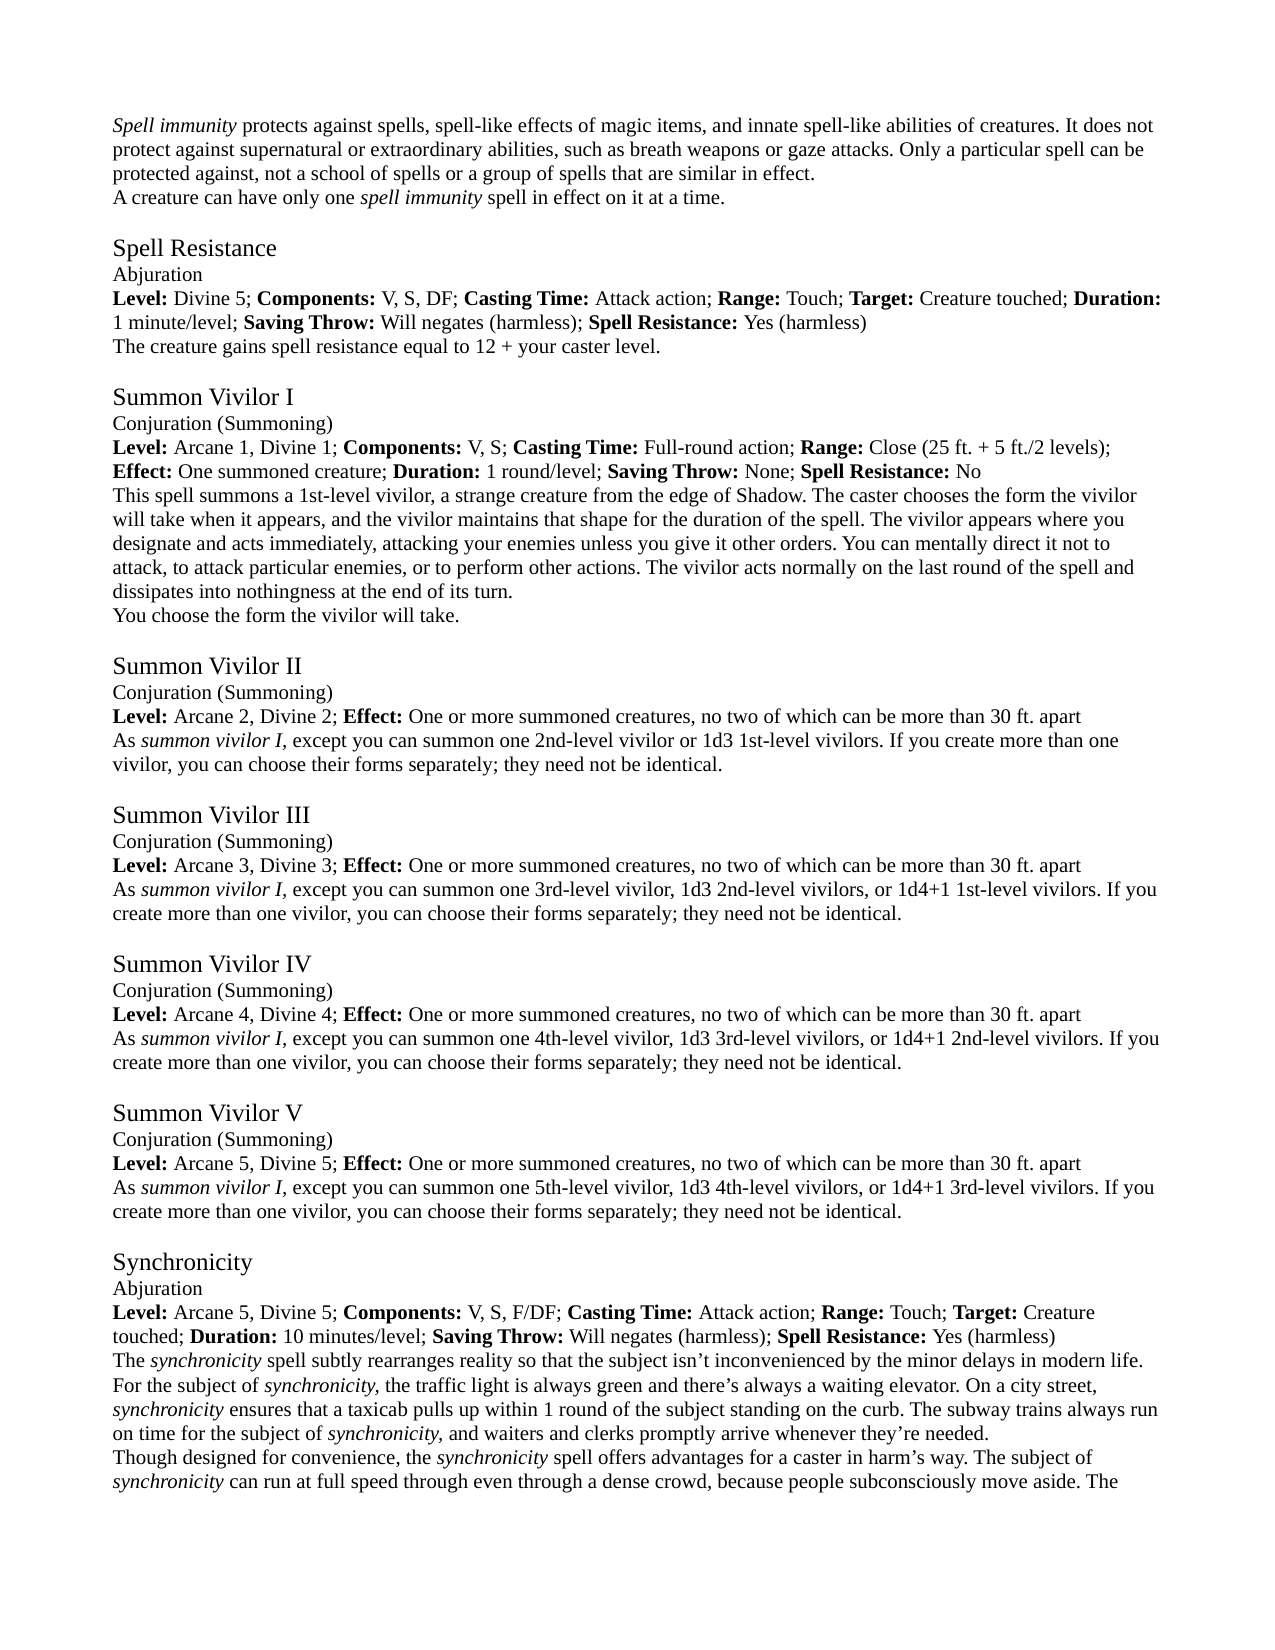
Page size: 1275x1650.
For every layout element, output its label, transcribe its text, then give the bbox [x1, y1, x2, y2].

text Summon Vivilor II [112, 651, 1162, 680]
text Summon Vivilor V [112, 1098, 1162, 1127]
text Conjuration (Summoning) [112, 1127, 1162, 1151]
text Level: Arcane 1, Divine 1; Components: V, S; Casting Time: Full-round action; Range: Close (25 ft. + 5 ft./2 levels); Effect: One summoned creature; Duration: 1 round/level; Saving Throw: None; Spell Resistance: No [112, 435, 1162, 483]
text As summon vivilor I, except you can summon one 3rd-level vivilor, 1d3 2nd-level vivilors, or 1d4+1 1st-level vivilors. If you create more than one vivilor, you can choose their forms separately; they need not be identical. [112, 877, 1162, 925]
text Spell immunity protects against spells, spell-like effects of magic items, and innate spell-like abilities of creatures. It does not protect against supernatural or extraordinary abilities, such as breath weapons or gaze attacks. Only a particular spell can be protected against, not a school of spells or a group of spells that are similar in effect. [112, 112, 1162, 185]
text Level: Arcane 3, Divine 3; Effect: One or more summoned creatures, no two of which can be more than 30 ft. apart [112, 853, 1162, 877]
text A creature can have only one spell immunity spell in effect on it at a time. [112, 185, 1162, 209]
text As summon vivilor I, except you can summon one 2nd-level vivilor or 1d3 1st-level vivilors. If you create more than one vivilor, you can choose their forms separately; they need not be identical. [112, 728, 1162, 776]
text Conjuration (Summoning) [112, 829, 1162, 853]
text Conjuration (Summoning) [112, 680, 1162, 704]
text Level: Arcane 2, Divine 2; Effect: One or more summoned creatures, no two of which can be more than 30 ft. apart [112, 704, 1162, 728]
text Synchronicity [112, 1247, 1162, 1276]
text Abjuration [112, 1276, 1162, 1300]
text Spell Resistance [112, 233, 1162, 262]
text Though designed for convenience, the synchronicity spell offers advantages for a caster in harm’s way. The subject of synchronicity can run at full speed through even through a dense crowd, because people subconsciously move aside. The [112, 1445, 1162, 1493]
text Level: Arcane 5, Divine 5; Components: V, S, F/DF; Casting Time: Attack action; Range: Touch; Target: Creature touched; Duration: 10 minutes/level; Saving Throw: Will negates (harmless); Spell Resistance: Yes (harmless) [112, 1300, 1162, 1348]
text Summon Vivilor IV [112, 949, 1162, 978]
text As summon vivilor I, except you can summon one 4th-level vivilor, 1d3 3rd-level vivilors, or 1d4+1 2nd-level vivilors. If you create more than one vivilor, you can choose their forms separately; they need not be identical. [112, 1026, 1162, 1074]
text Level: Arcane 4, Divine 4; Effect: One or more summoned creatures, no two of which can be more than 30 ft. apart [112, 1002, 1162, 1026]
text Summon Vivilor III [112, 800, 1162, 829]
text You choose the form the vivilor will take. [112, 603, 1162, 627]
text Conjuration (Summoning) [112, 978, 1162, 1002]
text Summon Vivilor I [112, 382, 1162, 411]
text Conjuration (Summoning) [112, 411, 1162, 435]
text Level: Arcane 5, Divine 5; Effect: One or more summoned creatures, no two of which can be more than 30 ft. apart [112, 1151, 1162, 1175]
text Abjuration [112, 262, 1162, 286]
text As summon vivilor I, except you can summon one 5th-level vivilor, 1d3 4th-level vivilors, or 1d4+1 3rd-level vivilors. If you create more than one vivilor, you can choose their forms separately; they need not be identical. [112, 1175, 1162, 1223]
text The synchronicity spell subtly rearranges reality so that the subject isn’t inconvenienced by the minor delays in modern life. For the subject of synchronicity, the traffic light is always green and there’s always a waiting elevator. On a city street, synchronicity ensures that a taxicab pulls up within 1 round of the subject standing on the curb. The subway trains always run on time for the subject of synchronicity, and waiters and clerks promptly arrive whenever they’re needed. [112, 1348, 1162, 1445]
text The creature gains spell resistance equal to 12 + your caster level. [112, 334, 1162, 358]
text Level: Divine 5; Components: V, S, DF; Casting Time: Attack action; Range: Touch; Target: Creature touched; Duration: 1 minute/level; Saving Throw: Will negates (harmless); Spell Resistance: Yes (harmless) [112, 286, 1162, 334]
text This spell summons a 1st-level vivilor, a strange creature from the edge of Shadow. The caster chooses the form the vivilor will take when it appears, and the vivilor maintains that shape for the duration of the spell. The vivilor appears where you designate and acts immediately, attacking your enemies unless you give it other orders. You can mentally direct it not to attack, to attack particular enemies, or to perform other actions. The vivilor acts normally on the last round of the spell and dissipates into nothingness at the end of its turn. [112, 483, 1162, 603]
